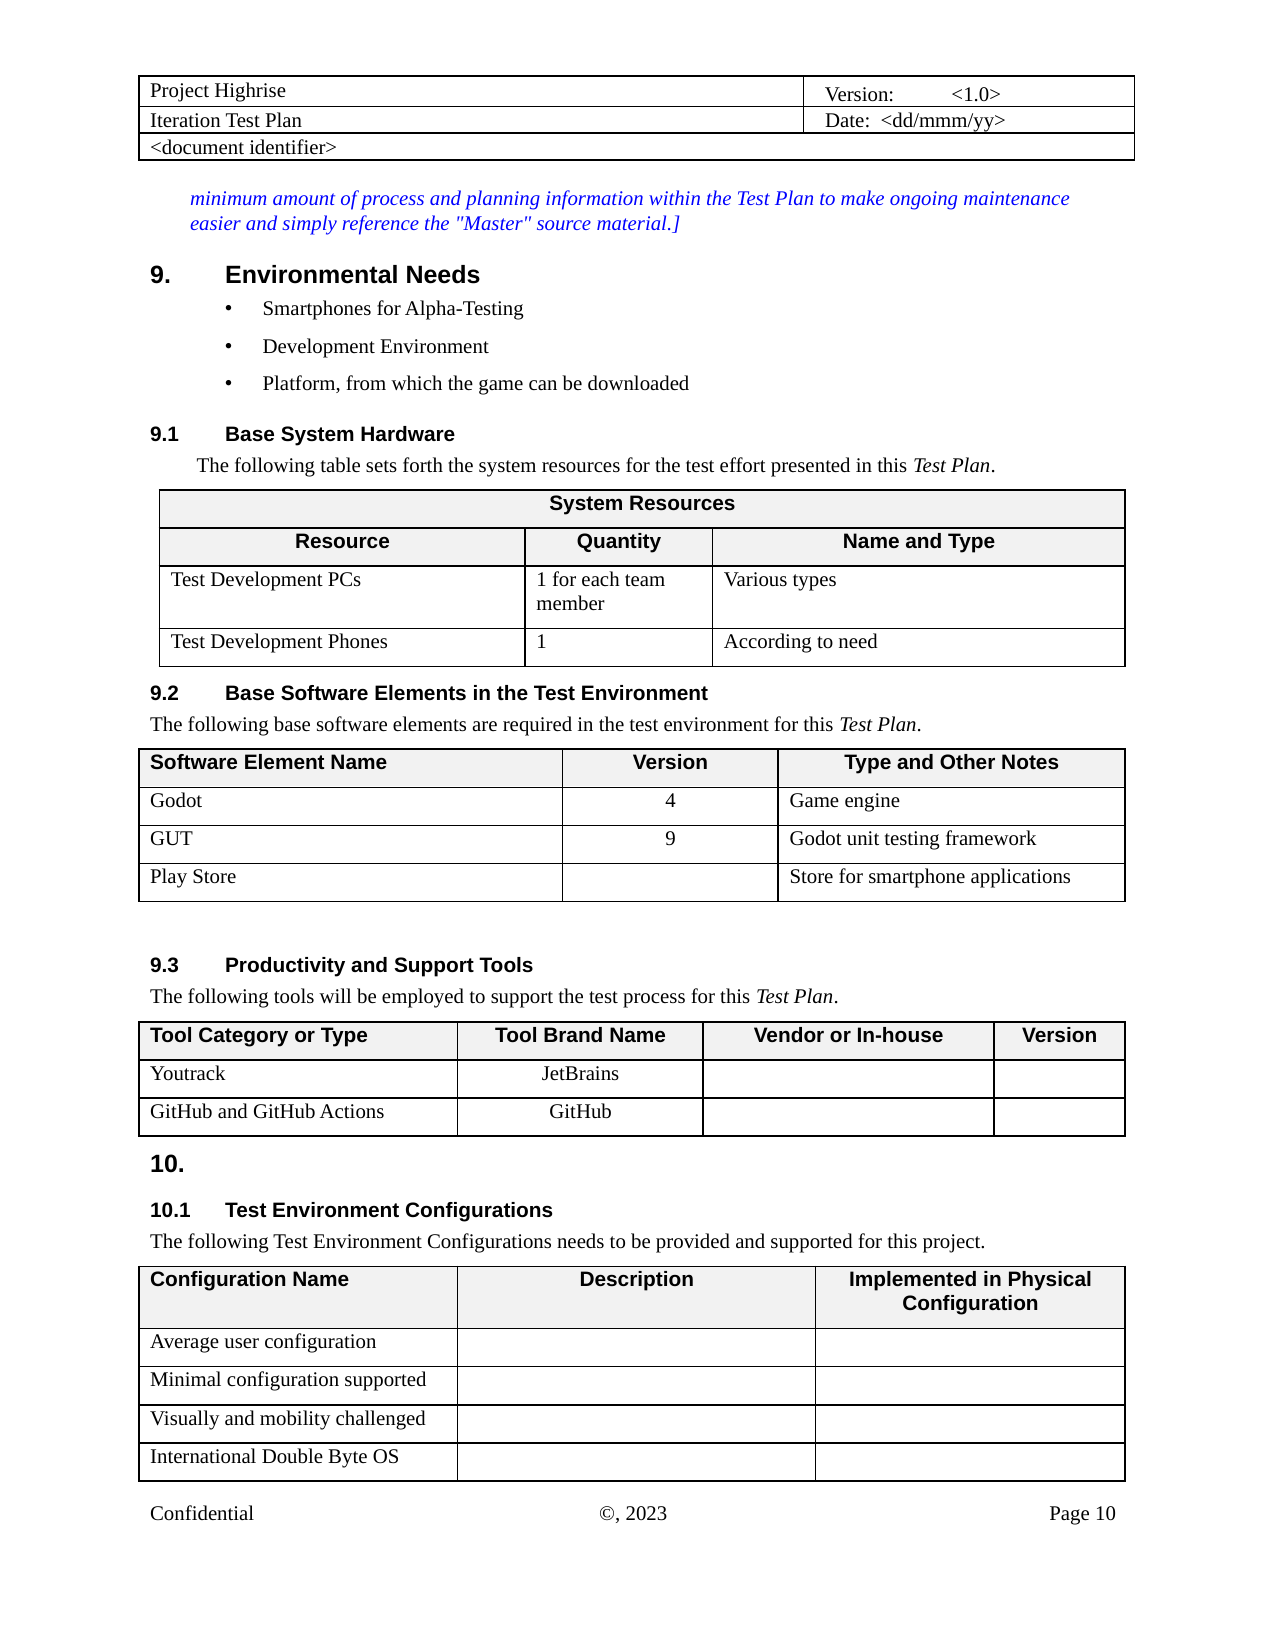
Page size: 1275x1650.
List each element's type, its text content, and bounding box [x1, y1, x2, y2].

table_cell GitHub [458, 1099, 702, 1135]
table_cell [816, 1406, 1124, 1442]
table_header Tool Category or Type [140, 1023, 457, 1059]
table_cell [816, 1367, 1124, 1404]
table_header System Resources [160, 491, 1124, 527]
table_header Type and Other Notes [779, 750, 1124, 786]
table_cell [816, 1444, 1124, 1480]
list Development Environment [225, 333, 1125, 358]
table_header Software Element Name [140, 750, 562, 786]
table_cell International Double Byte OS [140, 1444, 457, 1480]
table_cell 1 [526, 629, 712, 666]
table_cell Test Development Phones [160, 629, 524, 666]
table_cell [458, 1444, 815, 1480]
table_header Tool Brand Name [458, 1023, 702, 1059]
table_cell Visually and mobility challenged [140, 1406, 457, 1442]
list Smartphones for Alpha-Testing [225, 295, 1125, 320]
table_header Implemented in Physical Configuration [816, 1267, 1124, 1328]
subtitle Productivity and Support Tools [150, 952, 1125, 977]
table_cell Game engine [779, 788, 1124, 824]
table_cell Name and Type [713, 529, 1124, 565]
text The following base software elements are required in the test environment for this Test Plan. [150, 711, 1125, 736]
table_cell [995, 1099, 1124, 1135]
table_cell [458, 1329, 815, 1366]
subtitle Base System Hardware [150, 420, 1125, 445]
table_cell [995, 1061, 1124, 1097]
table_cell Godot unit testing framework [779, 826, 1124, 863]
table_cell Play Store [140, 864, 562, 901]
table_cell [816, 1329, 1124, 1366]
table_cell Store for smartphone applications [779, 864, 1124, 901]
table_cell Youtrack [140, 1061, 457, 1097]
table_cell 9 [563, 826, 777, 863]
table_cell [458, 1367, 815, 1404]
table_header Version [995, 1023, 1124, 1059]
subtitle Environmental Needs [150, 260, 1125, 289]
table_cell JetBrains [458, 1061, 702, 1097]
table_cell Test Development PCs [160, 567, 524, 627]
text The following tools will be employed to support the test process for this Test Plan. [150, 983, 1125, 1008]
table_cell Godot [140, 788, 562, 824]
text minimum amount of process and planning information within the Test Plan to make ongoing maintenance easier and simply reference the "Master" source material.] [190, 185, 1125, 235]
table_cell [704, 1061, 993, 1097]
table_header Vendor or In-house [704, 1023, 993, 1059]
table_cell [563, 864, 777, 901]
list Platform, from which the game can be downloaded [225, 370, 1125, 395]
table_cell Minimal configuration supported [140, 1367, 457, 1404]
table_cell Resource [160, 529, 524, 565]
table_header Version [563, 750, 777, 786]
subtitle Base Software Elements in the Test Environment [150, 679, 1125, 704]
subtitle Test Environment Configurations [150, 1197, 1125, 1222]
table_cell GitHub and GitHub Actions [140, 1099, 457, 1135]
table_header Configuration Name [140, 1267, 457, 1328]
table_cell 4 [563, 788, 777, 824]
table_cell According to need [713, 629, 1124, 666]
table_cell Average user configuration [140, 1329, 457, 1366]
table_cell 1 for each team member [526, 567, 712, 627]
table_header Description [458, 1267, 815, 1328]
table_cell GUT [140, 826, 562, 863]
table_cell [458, 1406, 815, 1442]
table_cell Various types [713, 567, 1124, 627]
text The following table sets forth the system resources for the test effort presented in this Test Plan. [150, 452, 1125, 477]
table_cell Quantity [526, 529, 712, 565]
table_cell [704, 1099, 993, 1135]
text The following Test Environment Configurations needs to be provided and supported for this project. [150, 1228, 1125, 1253]
